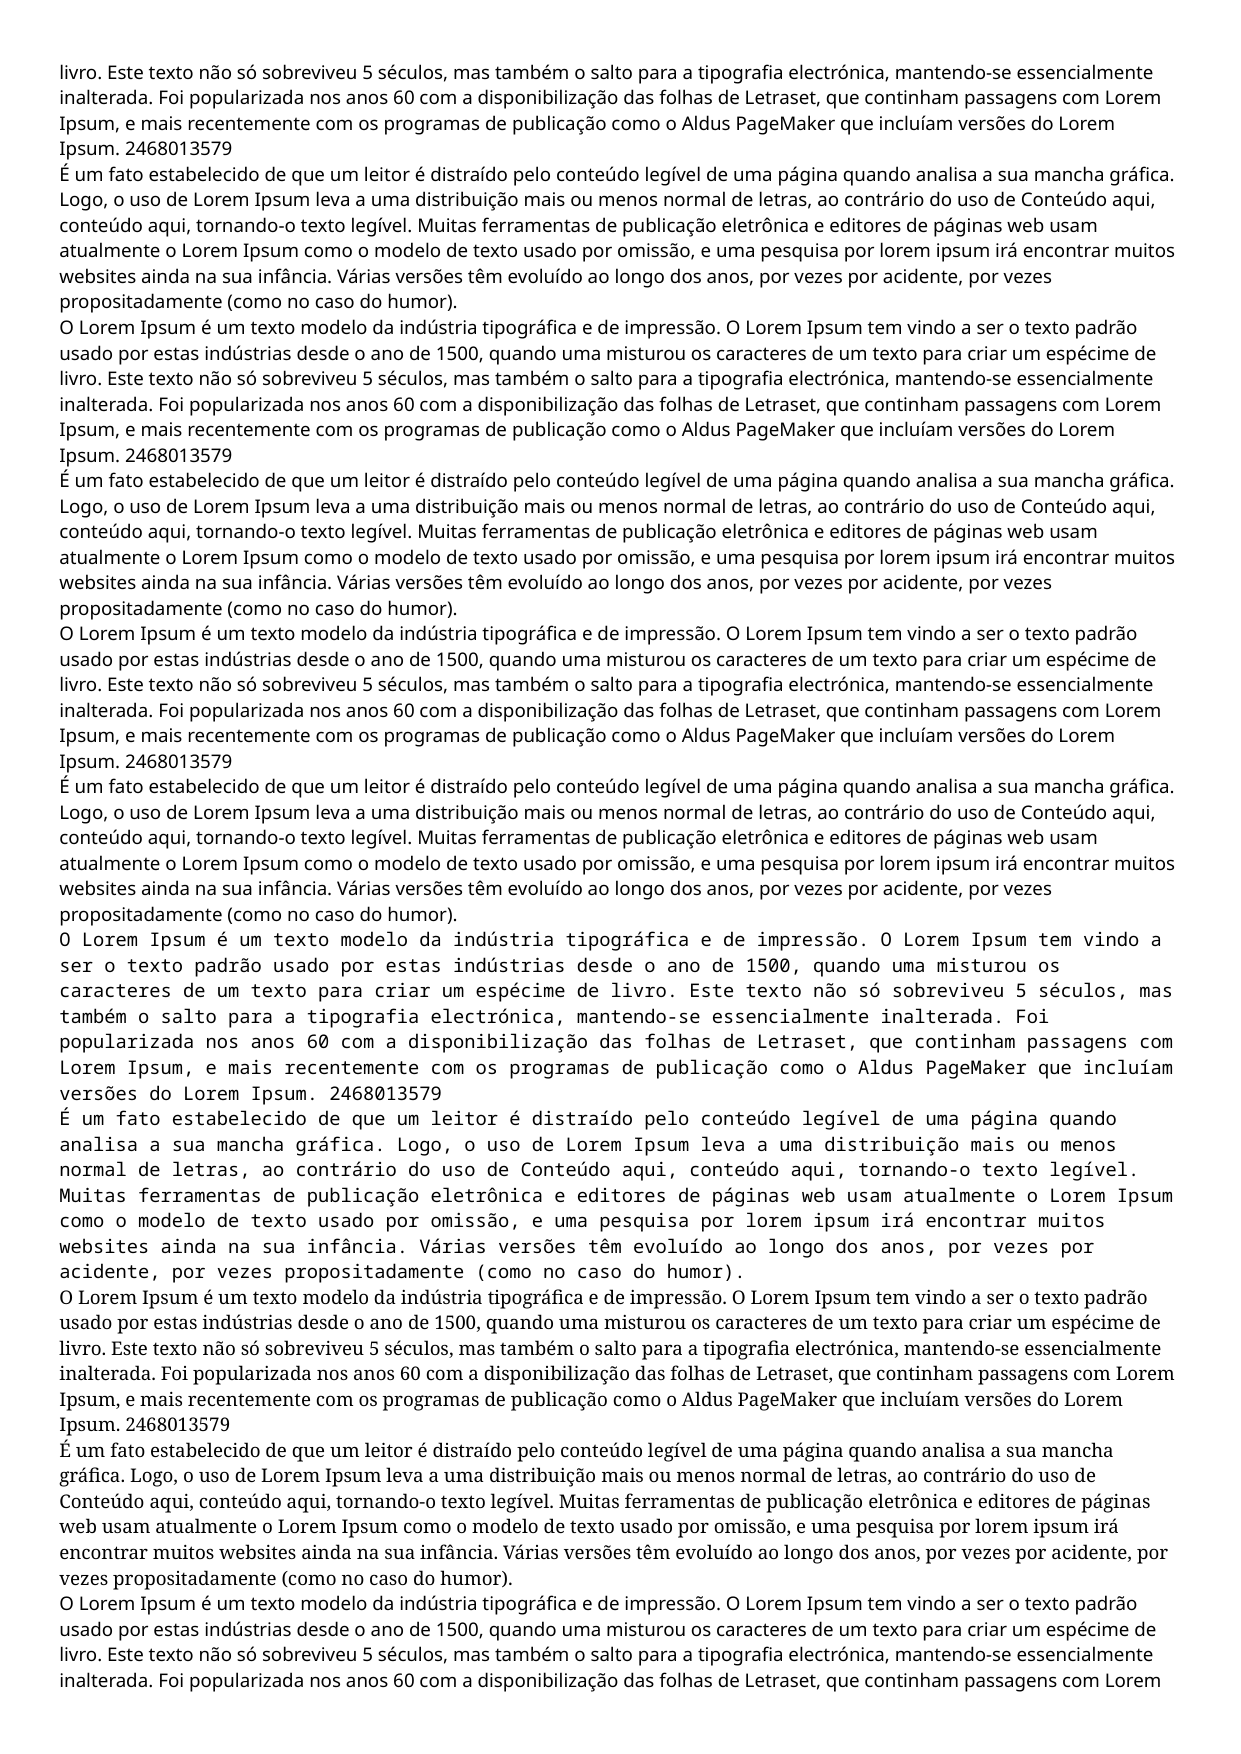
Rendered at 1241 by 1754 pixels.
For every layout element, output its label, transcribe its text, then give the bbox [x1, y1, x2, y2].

text O Lorem Ipsum é um texto modelo da indústria tipográfica e de impressão. O Lorem Ipsum tem vindo a ser o texto padrão usado por estas indústrias desde o ano de 1500, quando uma misturou os caracteres de um texto para criar um espécime de livro. Este texto não só sobreviveu 5 séculos, mas também o salto para a tipografia electrónica, mantendo-se essencialmente inalterada. Foi popularizada nos anos 60 com a disponibilização das folhas de Letraset, que continham passagens com Lorem Ipsum, e mais recentemente com os programas de publicação como o Aldus PageMaker que incluíam versões do Lorem Ipsum. 2468013579 [59, 314, 1181, 467]
text livro. Este texto não só sobreviveu 5 séculos, mas também o salto para a tipografia electrónica, mantendo-se essencialmente inalterada. Foi popularizada nos anos 60 com a disponibilização das folhas de Letraset, que continham passagens com Lorem Ipsum, e mais recentemente com os programas de publicação como o Aldus PageMaker que incluíam versões do Lorem Ipsum. 2468013579 [59, 59, 1181, 161]
text É um fato estabelecido de que um leitor é distraído pelo conteúdo legível de uma página quando analisa a sua mancha gráfica. Logo, o uso de Lorem Ipsum leva a uma distribuição mais ou menos normal de letras, ao contrário do uso de Conteúdo aqui, conteúdo aqui, tornando-o texto legível. Muitas ferramentas de publicação eletrônica e editores de páginas web usam atualmente o Lorem Ipsum como o modelo de texto usado por omissão, e uma pesquisa por lorem ipsum irá encontrar muitos websites ainda na sua infância. Várias versões têm evoluído ao longo dos anos, por vezes por acidente, por vezes propositadamente (como no caso do humor). [59, 774, 1181, 927]
text O Lorem Ipsum é um texto modelo da indústria tipográfica e de impressão. O Lorem Ipsum tem vindo a ser o texto padrão usado por estas indústrias desde o ano de 1500, quando uma misturou os caracteres de um texto para criar um espécime de livro. Este texto não só sobreviveu 5 séculos, mas também o salto para a tipografia electrónica, mantendo-se essencialmente inalterada. Foi popularizada nos anos 60 com a disponibilização das folhas de Letraset, que continham passagens com Lorem Ipsum, e mais recentemente com os programas de publicação como o Aldus PageMaker que incluíam versões do Lorem Ipsum. 2468013579 [59, 1284, 1181, 1437]
text É um fato estabelecido de que um leitor é distraído pelo conteúdo legível de uma página quando analisa a sua mancha gráfica. Logo, o uso de Lorem Ipsum leva a uma distribuição mais ou menos normal de letras, ao contrário do uso de Conteúdo aqui, conteúdo aqui, tornando-o texto legível. Muitas ferramentas de publicação eletrônica e editores de páginas web usam atualmente o Lorem Ipsum como o modelo de texto usado por omissão, e uma pesquisa por lorem ipsum irá encontrar muitos websites ainda na sua infância. Várias versões têm evoluído ao longo dos anos, por vezes por acidente, por vezes propositadamente (como no caso do humor). [59, 467, 1181, 621]
text É um fato estabelecido de que um leitor é distraído pelo conteúdo legível de uma página quando analisa a sua mancha gráfica. Logo, o uso de Lorem Ipsum leva a uma distribuição mais ou menos normal de letras, ao contrário do uso de Conteúdo aqui, conteúdo aqui, tornando-o texto legível. Muitas ferramentas de publicação eletrônica e editores de páginas web usam atualmente o Lorem Ipsum como o modelo de texto usado por omissão, e uma pesquisa por lorem ipsum irá encontrar muitos websites ainda na sua infância. Várias versões têm evoluído ao longo dos anos, por vezes por acidente, por vezes propositadamente (como no caso do humor). [59, 161, 1181, 314]
text É um fato estabelecido de que um leitor é distraído pelo conteúdo legível de uma página quando analisa a sua mancha gráfica. Logo, o uso de Lorem Ipsum leva a uma distribuição mais ou menos normal de letras, ao contrário do uso de Conteúdo aqui, conteúdo aqui, tornando-o texto legível. Muitas ferramentas de publicação eletrônica e editores de páginas web usam atualmente o Lorem Ipsum como o modelo de texto usado por omissão, e uma pesquisa por lorem ipsum irá encontrar muitos websites ainda na sua infância. Várias versões têm evoluído ao longo dos anos, por vezes por acidente, por vezes propositadamente (como no caso do humor). [59, 1105, 1181, 1284]
text O Lorem Ipsum é um texto modelo da indústria tipográfica e de impressão. O Lorem Ipsum tem vindo a ser o texto padrão usado por estas indústrias desde o ano de 1500, quando uma misturou os caracteres de um texto para criar um espécime de livro. Este texto não só sobreviveu 5 séculos, mas também o salto para a tipografia electrónica, mantendo-se essencialmente inalterada. Foi popularizada nos anos 60 com a disponibilização das folhas de Letraset, que continham passagens com Lorem [59, 1590, 1181, 1692]
text O Lorem Ipsum é um texto modelo da indústria tipográfica e de impressão. O Lorem Ipsum tem vindo a ser o texto padrão usado por estas indústrias desde o ano de 1500, quando uma misturou os caracteres de um texto para criar um espécime de livro. Este texto não só sobreviveu 5 séculos, mas também o salto para a tipografia electrónica, mantendo-se essencialmente inalterada. Foi popularizada nos anos 60 com a disponibilização das folhas de Letraset, que continham passagens com Lorem Ipsum, e mais recentemente com os programas de publicação como o Aldus PageMaker que incluíam versões do Lorem Ipsum. 2468013579 [59, 927, 1181, 1105]
text É um fato estabelecido de que um leitor é distraído pelo conteúdo legível de uma página quando analisa a sua mancha gráfica. Logo, o uso de Lorem Ipsum leva a uma distribuição mais ou menos normal de letras, ao contrário do uso de Conteúdo aqui, conteúdo aqui, tornando-o texto legível. Muitas ferramentas de publicação eletrônica e editores de páginas web usam atualmente o Lorem Ipsum como o modelo de texto usado por omissão, e uma pesquisa por lorem ipsum irá encontrar muitos websites ainda na sua infância. Várias versões têm evoluído ao longo dos anos, por vezes por acidente, por vezes propositadamente (como no caso do humor). [59, 1437, 1181, 1590]
text O Lorem Ipsum é um texto modelo da indústria tipográfica e de impressão. O Lorem Ipsum tem vindo a ser o texto padrão usado por estas indústrias desde o ano de 1500, quando uma misturou os caracteres de um texto para criar um espécime de livro. Este texto não só sobreviveu 5 séculos, mas também o salto para a tipografia electrónica, mantendo-se essencialmente inalterada. Foi popularizada nos anos 60 com a disponibilização das folhas de Letraset, que continham passagens com Lorem Ipsum, e mais recentemente com os programas de publicação como o Aldus PageMaker que incluíam versões do Lorem Ipsum. 2468013579 [59, 621, 1181, 774]
